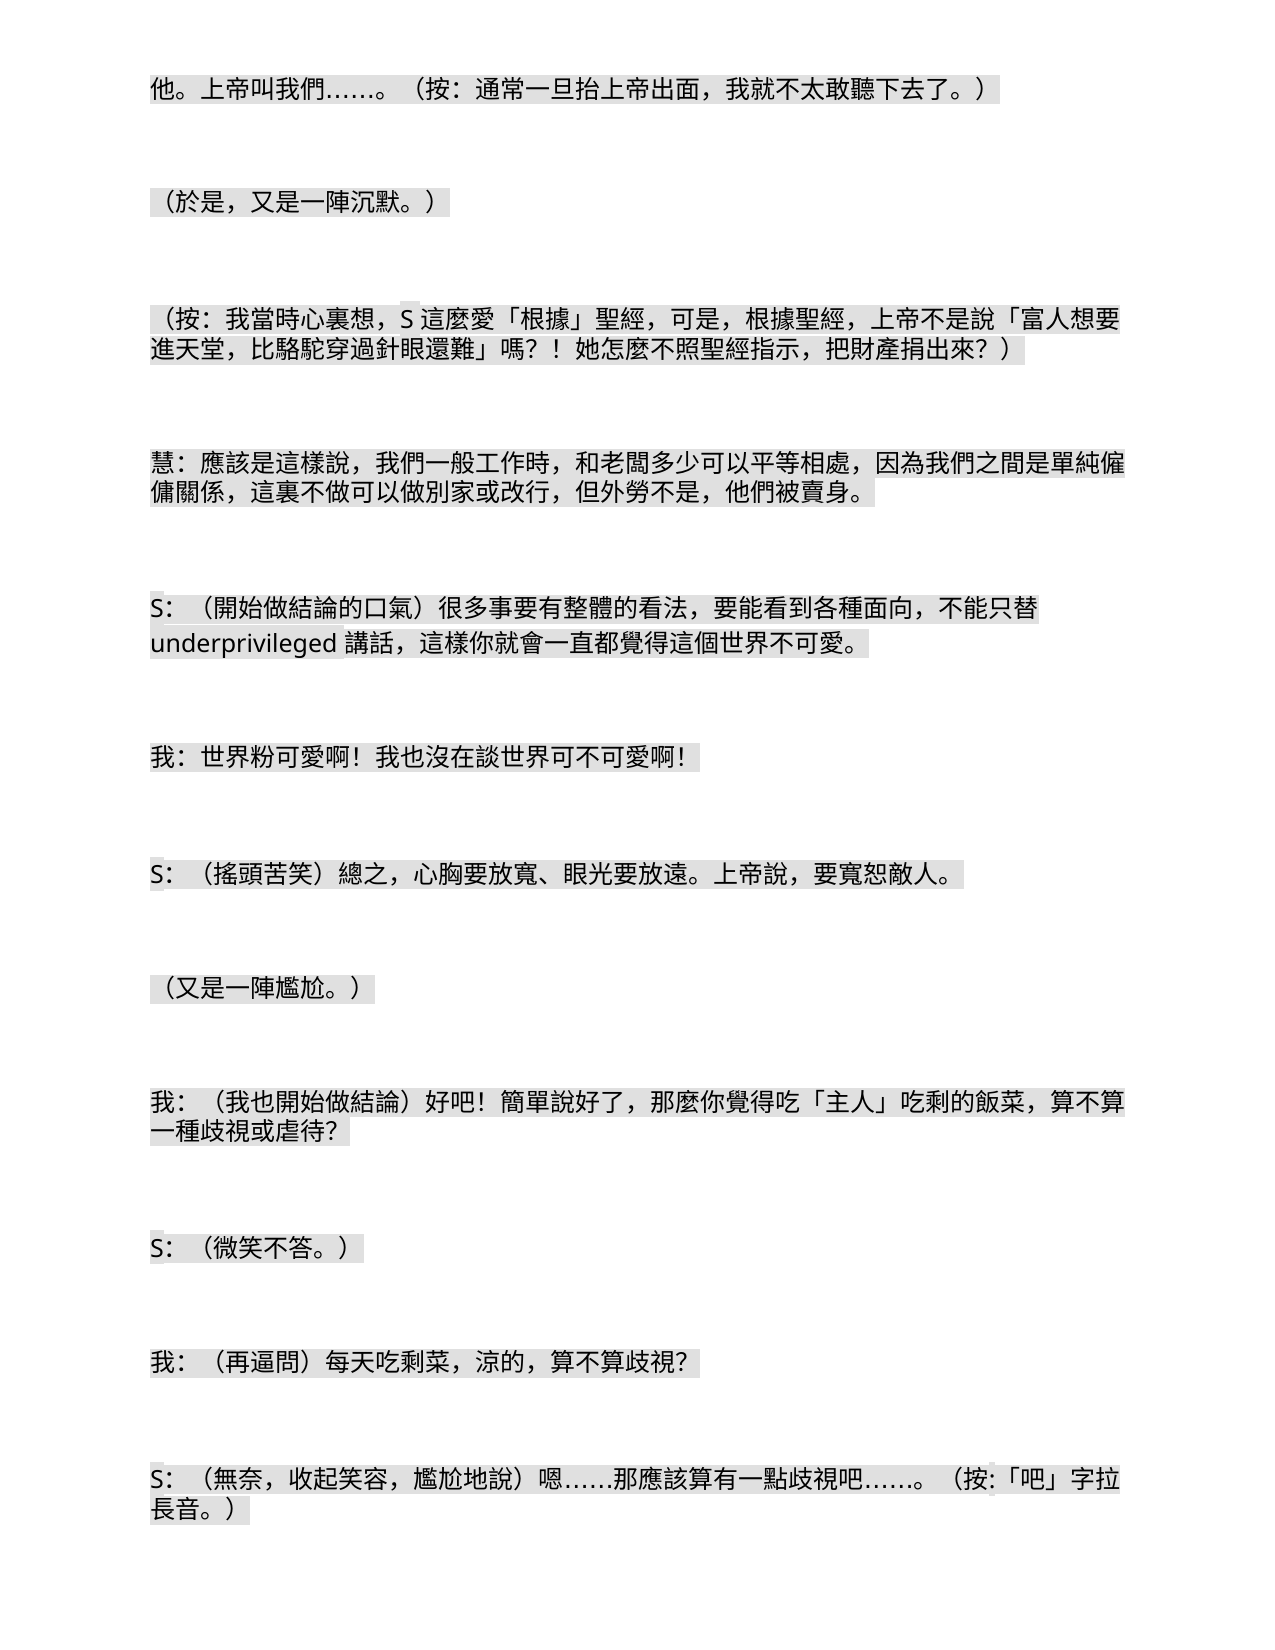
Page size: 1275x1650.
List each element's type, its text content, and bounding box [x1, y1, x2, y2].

text 我：世界粉可愛啊！我也沒在談世界可不可愛啊！ [150, 743, 1125, 772]
text S：（微笑不答。） [150, 1230, 1125, 1264]
text （又是一陣尷尬。） [150, 975, 1125, 1004]
text 我：（再逼問）每天吃剩菜，涼的，算不算歧視？ [150, 1348, 1125, 1378]
text （於是，又是一陣沉默。） [150, 188, 1125, 217]
text （按：我當時心裏想，S 這麼愛「根據」聖經，可是，根據聖經，上帝不是說「富人想要進天堂，比駱駝穿過針眼還難」嗎？！她怎麼不照聖經指示，把財產捐出來？） [150, 301, 1125, 365]
text S：（無奈，收起笑容，尷尬地說）嗯……那應該算有一點歧視吧……。（按:「吧」字拉長音。） [150, 1462, 1125, 1525]
text 我：（我也開始做結論）好吧！簡單說好了，那麼你覺得吃「主人」吃剩的飯菜，算不算一種歧視或虐待？ [150, 1088, 1125, 1146]
text 他。上帝叫我們……。（按：通常一旦抬上帝出面，我就不太敢聽下去了。） [150, 75, 1125, 104]
text S：（搖頭苦笑）總之，心胸要放寬、眼光要放遠。上帝說，要寬恕敵人。 [150, 857, 1125, 891]
text S：（開始做結論的口氣）很多事要有整體的看法，要能看到各種面向，不能只替underprivileged 講話，這樣你就會一直都覺得這個世界不可愛。 [150, 591, 1125, 659]
text 慧：應該是這樣說，我們一般工作時，和老闆多少可以平等相處，因為我們之間是單純僱傭關係，這裏不做可以做別家或改行，但外勞不是，他們被賣身。 [150, 449, 1125, 507]
